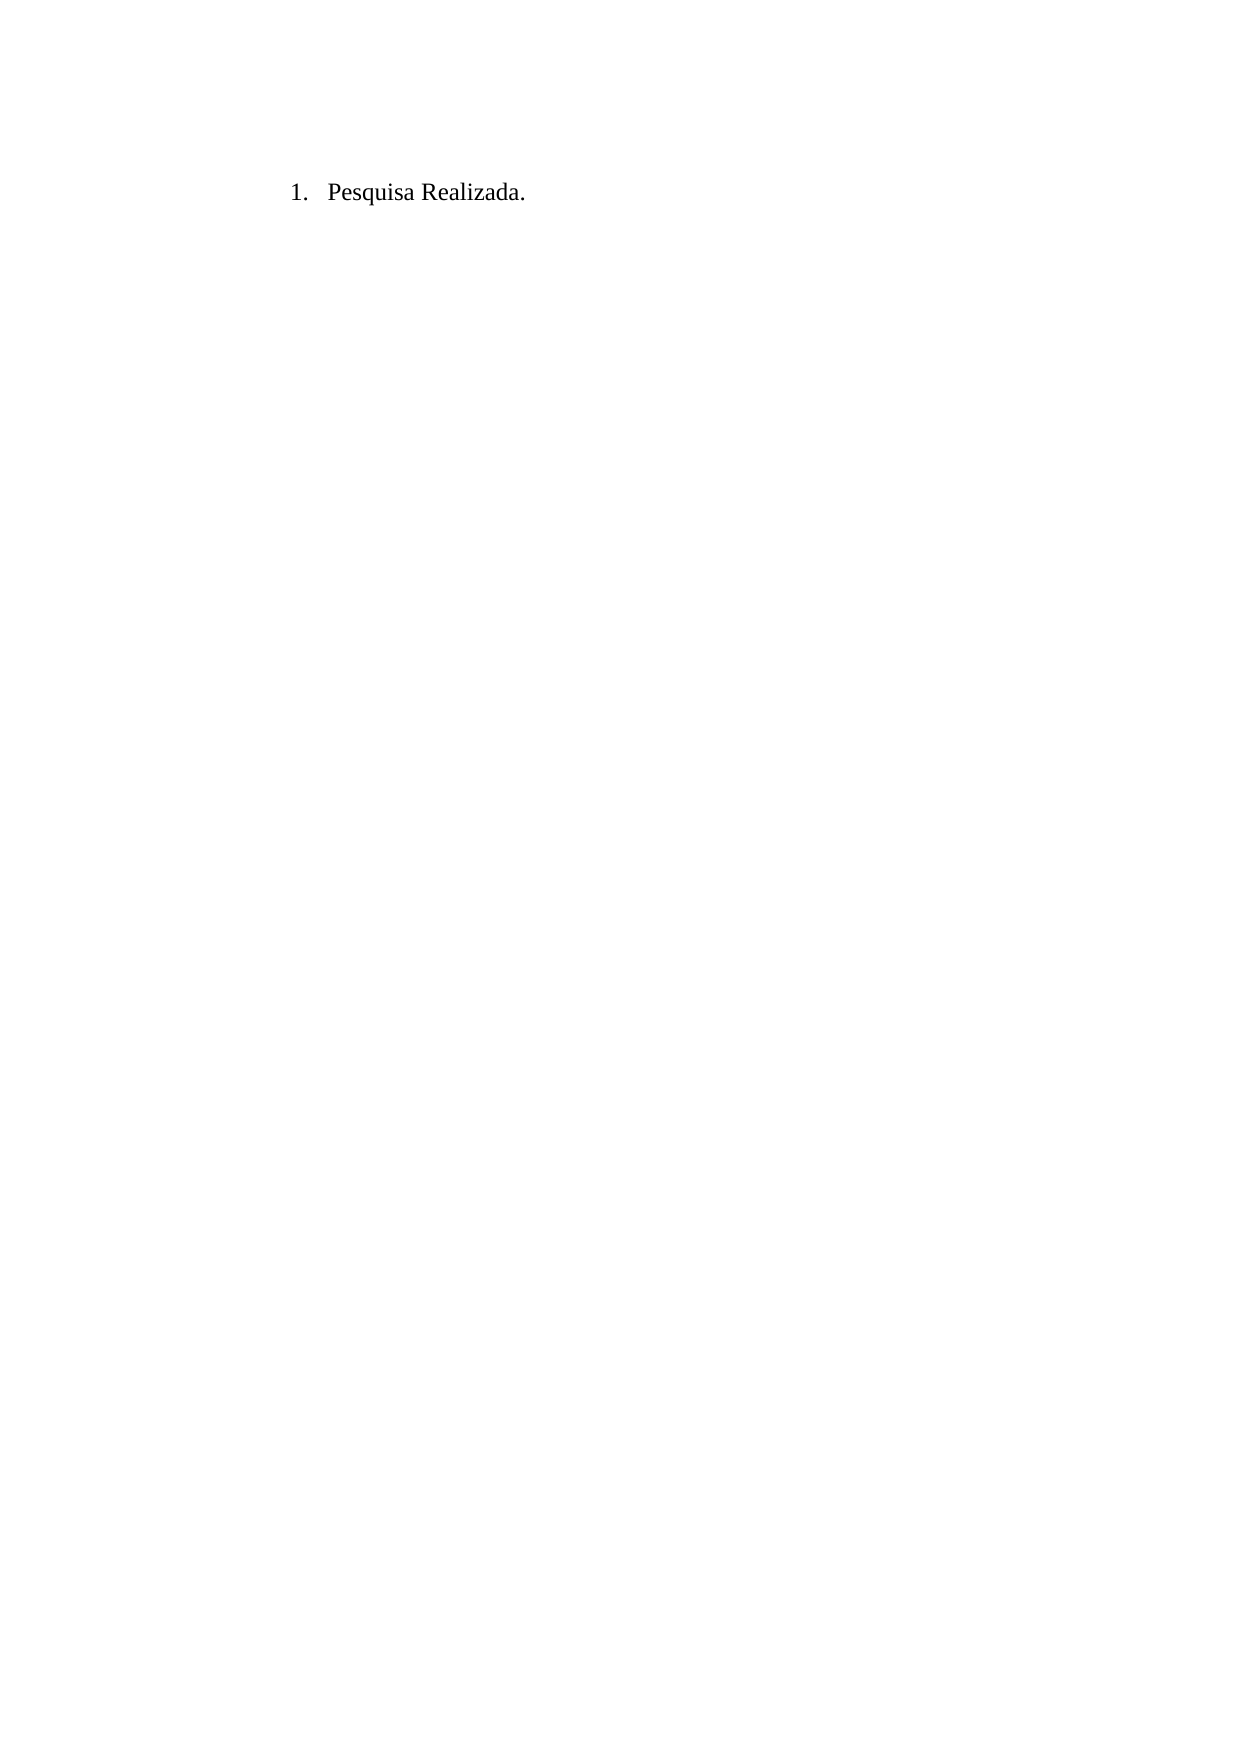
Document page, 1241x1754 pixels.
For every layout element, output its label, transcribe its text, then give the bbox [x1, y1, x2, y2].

list Pesquisa Realizada. [290, 177, 1063, 206]
